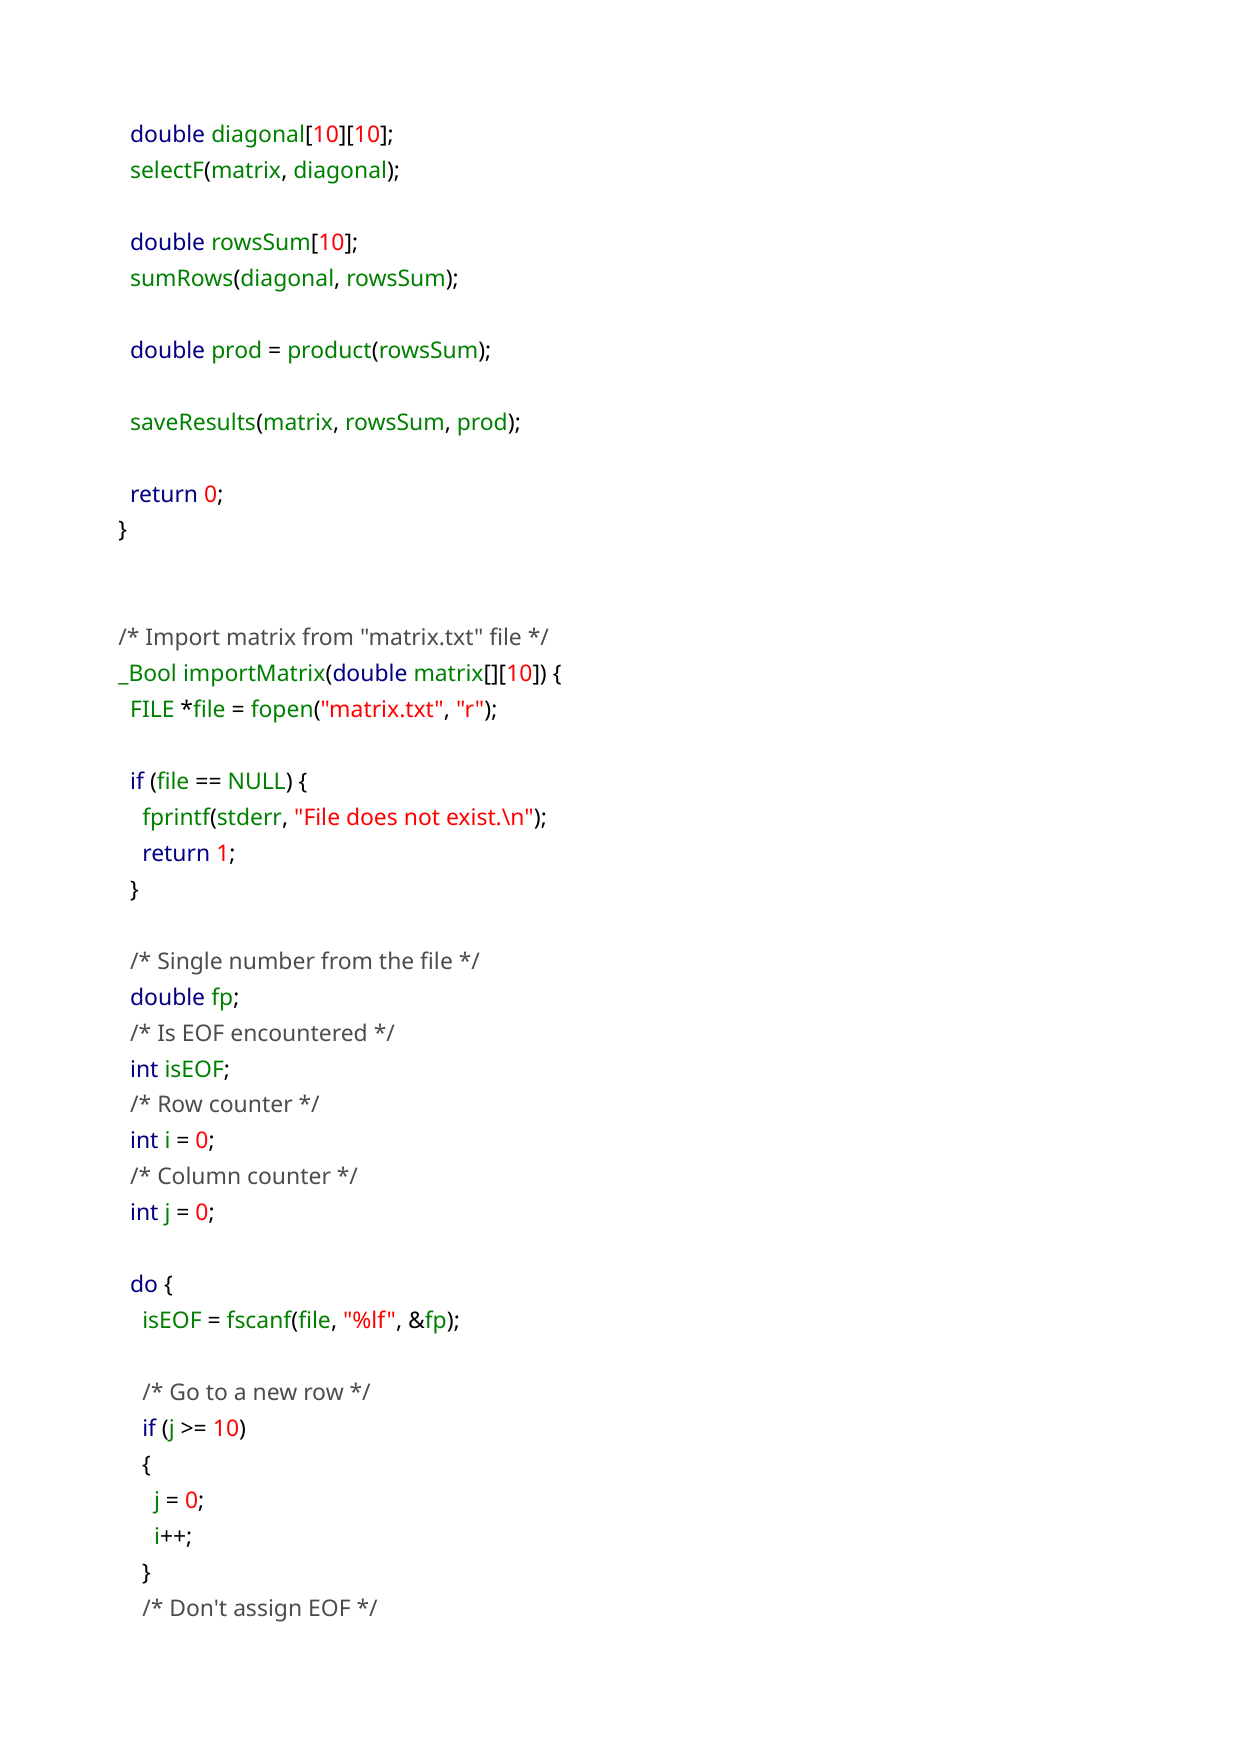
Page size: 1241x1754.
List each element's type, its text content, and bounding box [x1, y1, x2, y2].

text int j = 0; [118, 1196, 1122, 1227]
text double diagonal[10][10]; [118, 118, 1122, 149]
text do { [118, 1268, 1122, 1299]
text /* Import matrix from "matrix.txt" file */ [118, 621, 1122, 652]
text if (j >= 10) [118, 1412, 1122, 1443]
text sumRows(diagonal, rowsSum); [118, 262, 1122, 293]
text } [118, 873, 1122, 904]
text _Bool importMatrix(double matrix[][10]) { [118, 657, 1122, 688]
text return 0; [118, 477, 1122, 509]
text return 1; [118, 837, 1122, 868]
text selectF(matrix, diagonal); [118, 154, 1122, 185]
text int i = 0; [118, 1124, 1122, 1156]
text /* Row counter */ [118, 1088, 1122, 1120]
text if (file == NULL) { [118, 765, 1122, 796]
text i++; [118, 1520, 1122, 1551]
text } [118, 513, 1122, 545]
text saveResults(matrix, rowsSum, prod); [118, 406, 1122, 437]
text /* Column counter */ [118, 1160, 1122, 1192]
text /* Go to a new row */ [118, 1376, 1122, 1407]
text double prod = product(rowsSum); [118, 334, 1122, 365]
text int isEOF; [118, 1052, 1122, 1084]
text double fp; [118, 981, 1122, 1012]
text /* Don't assign EOF */ [118, 1592, 1122, 1623]
text { [118, 1448, 1122, 1479]
text } [118, 1556, 1122, 1587]
text fprintf(stderr, "File does not exist.\n"); [118, 801, 1122, 832]
text /* Is EOF encountered */ [118, 1017, 1122, 1048]
text FILE *file = fopen("matrix.txt", "r"); [118, 693, 1122, 724]
text j = 0; [118, 1484, 1122, 1515]
text /* Single number from the file */ [118, 945, 1122, 976]
text isEOF = fscanf(file, "%lf", &fp); [118, 1304, 1122, 1335]
text double rowsSum[10]; [118, 226, 1122, 257]
